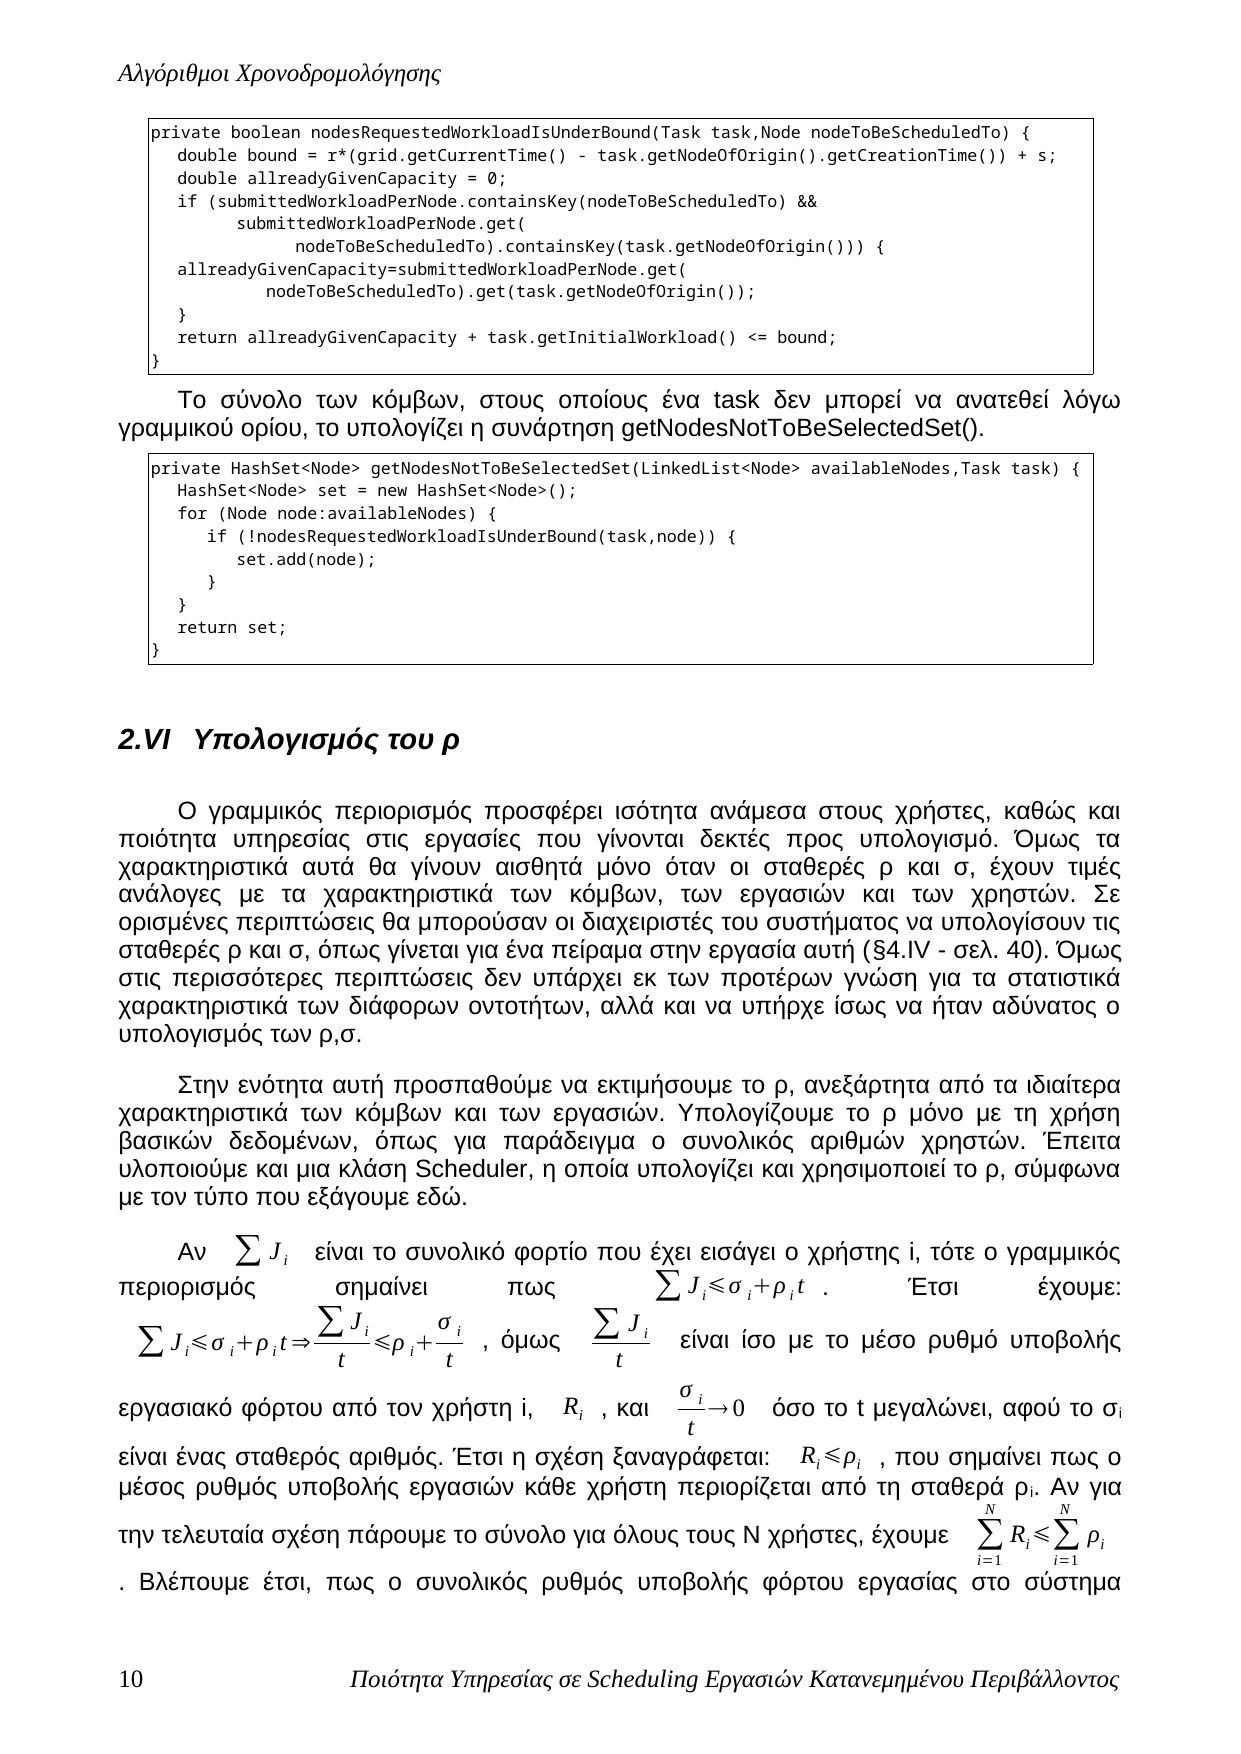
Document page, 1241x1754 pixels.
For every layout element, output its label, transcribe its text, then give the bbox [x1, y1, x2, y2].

text Στην ενότητα αυτή προσπαθούμε να εκτιμήσουμε το ρ, ανεξάρτητα από τα ιδιαίτερα χαρακτηριστικά των κόμβων και των εργασιών. Υπολογίζουμε το ρ μόνο με τη χρήση βασικών δεδομένων, όπως για παράδειγμα ο συνολικός αριθμών χρηστών. Έπειτα υλοποιούμε και μια κλάση Scheduler, η οποία υπολογίζει και χρησιμοποιεί το ρ, σύμφωνα με τον τύπο που εξάγουμε εδώ. [118, 1071, 1122, 1211]
text private HashSet<Node> getNodesNotToBeSelectedSet(LinkedList<Node> availableNodes,Task task) { [149, 454, 1093, 476]
text Το σύνολο των κόμβων, στους οποίους ένα task δεν μπορεί να ανατεθεί λόγω γραμμικού ορίου, το υπολογίζει η συνάρτηση getNodesNotToBeSelectedSet(). [118, 386, 1122, 441]
text return set; [149, 612, 1093, 635]
text private boolean nodesRequestedWorkloadIsUnderBound(Task task,Node nodeToBeScheduledTo) { [149, 119, 1093, 141]
subtitle Υπολογισμός του ρ [118, 723, 1122, 755]
text nodeToBeScheduledTo).get(task.getNodeOfOrigin()); [149, 277, 1093, 300]
text double allreadyGivenCapacity = 0; [149, 163, 1093, 186]
text submittedWorkloadPerNode.get( [149, 209, 1093, 232]
text } [149, 635, 1093, 664]
text } [149, 567, 1093, 589]
text Αν είναι το συνολικό φορτίο που έχει εισάγει ο χρήστης i, τότε ο γραμμικός περιορισμός σημαίνει πως . Έτσι έχουμε: , όμως είναι ίσο με το μέσο ρυθμό υποβολής εργασιακό φόρτου από τον χρήστη i, , και όσο το t μεγαλώνει, αφού το σi είναι ένας σταθερός αριθμός. Έτσι η σχέση ξαναγράφεται: , που σημαίνει πως ο μέσος ρυθμός υποβολής εργασιών κάθε χρήστη περιορίζεται από τη σταθερά ρi. Αν για την τελευταία σχέση πάρουμε το σύνολο για όλους τους N χρήστες, έχουμε . Βλέπουμε έτσι, πως ο συνολικός ρυθμός υποβολής φόρτου εργασίας στο σύστημα περιορίζεται από τον όρο , ο οποίος, αν τα ρi είναι ίσα, είναι ίσος . [118, 1234, 1122, 1596]
text HashSet<Node> set = new HashSet<Node>(); [149, 476, 1093, 499]
text for (Node node:availableNodes) { [149, 499, 1093, 521]
text } [149, 300, 1093, 322]
text set.add(node); [149, 544, 1093, 567]
text } [149, 589, 1093, 612]
text nodeToBeScheduledTo).containsKey(task.getNodeOfOrigin())) { [149, 232, 1093, 254]
text return allreadyGivenCapacity + task.getInitialWorkload() <= bound; [149, 322, 1093, 345]
text allreadyGivenCapacity=submittedWorkloadPerNode.get( [149, 254, 1093, 277]
text if (submittedWorkloadPerNode.containsKey(nodeToBeScheduledTo) && [149, 186, 1093, 209]
text if (!nodesRequestedWorkloadIsUnderBound(task,node)) { [149, 521, 1093, 544]
text } [149, 345, 1093, 374]
text double bound = r*(grid.getCurrentTime() - task.getNodeOfOrigin().getCreationTime()) + s; [149, 141, 1093, 163]
text Ο γραμμικός περιορισμός προσφέρει ισότητα ανάμεσα στους χρήστες, καθώς και ποιότητα υπηρεσίας στις εργασίες που γίνονται δεκτές προς υπολογισμό. Όμως τα χαρακτηριστικά αυτά θα γίνουν αισθητά μόνο όταν οι σταθερές ρ και σ, έχουν τιμές ανάλογες με τα χαρακτηριστικά των κόμβων, των εργασιών και των χρηστών. Σε ορισμένες περιπτώσεις θα μπορούσαν οι διαχειριστές του συστήματος να υπολογίσουν τις σταθερές ρ και σ, όπως γίνεται για ένα πείραμα στην εργασία αυτή (§4.IV - σελ. 40). Όμως στις περισσότερες περιπτώσεις δεν υπάρχει εκ των προτέρων γνώση για τα στατιστικά χαρακτηριστικά των διάφορων οντοτήτων, αλλά και να υπήρχε ίσως να ήταν αδύνατος ο υπολογισμός των ρ,σ. [118, 797, 1122, 1048]
